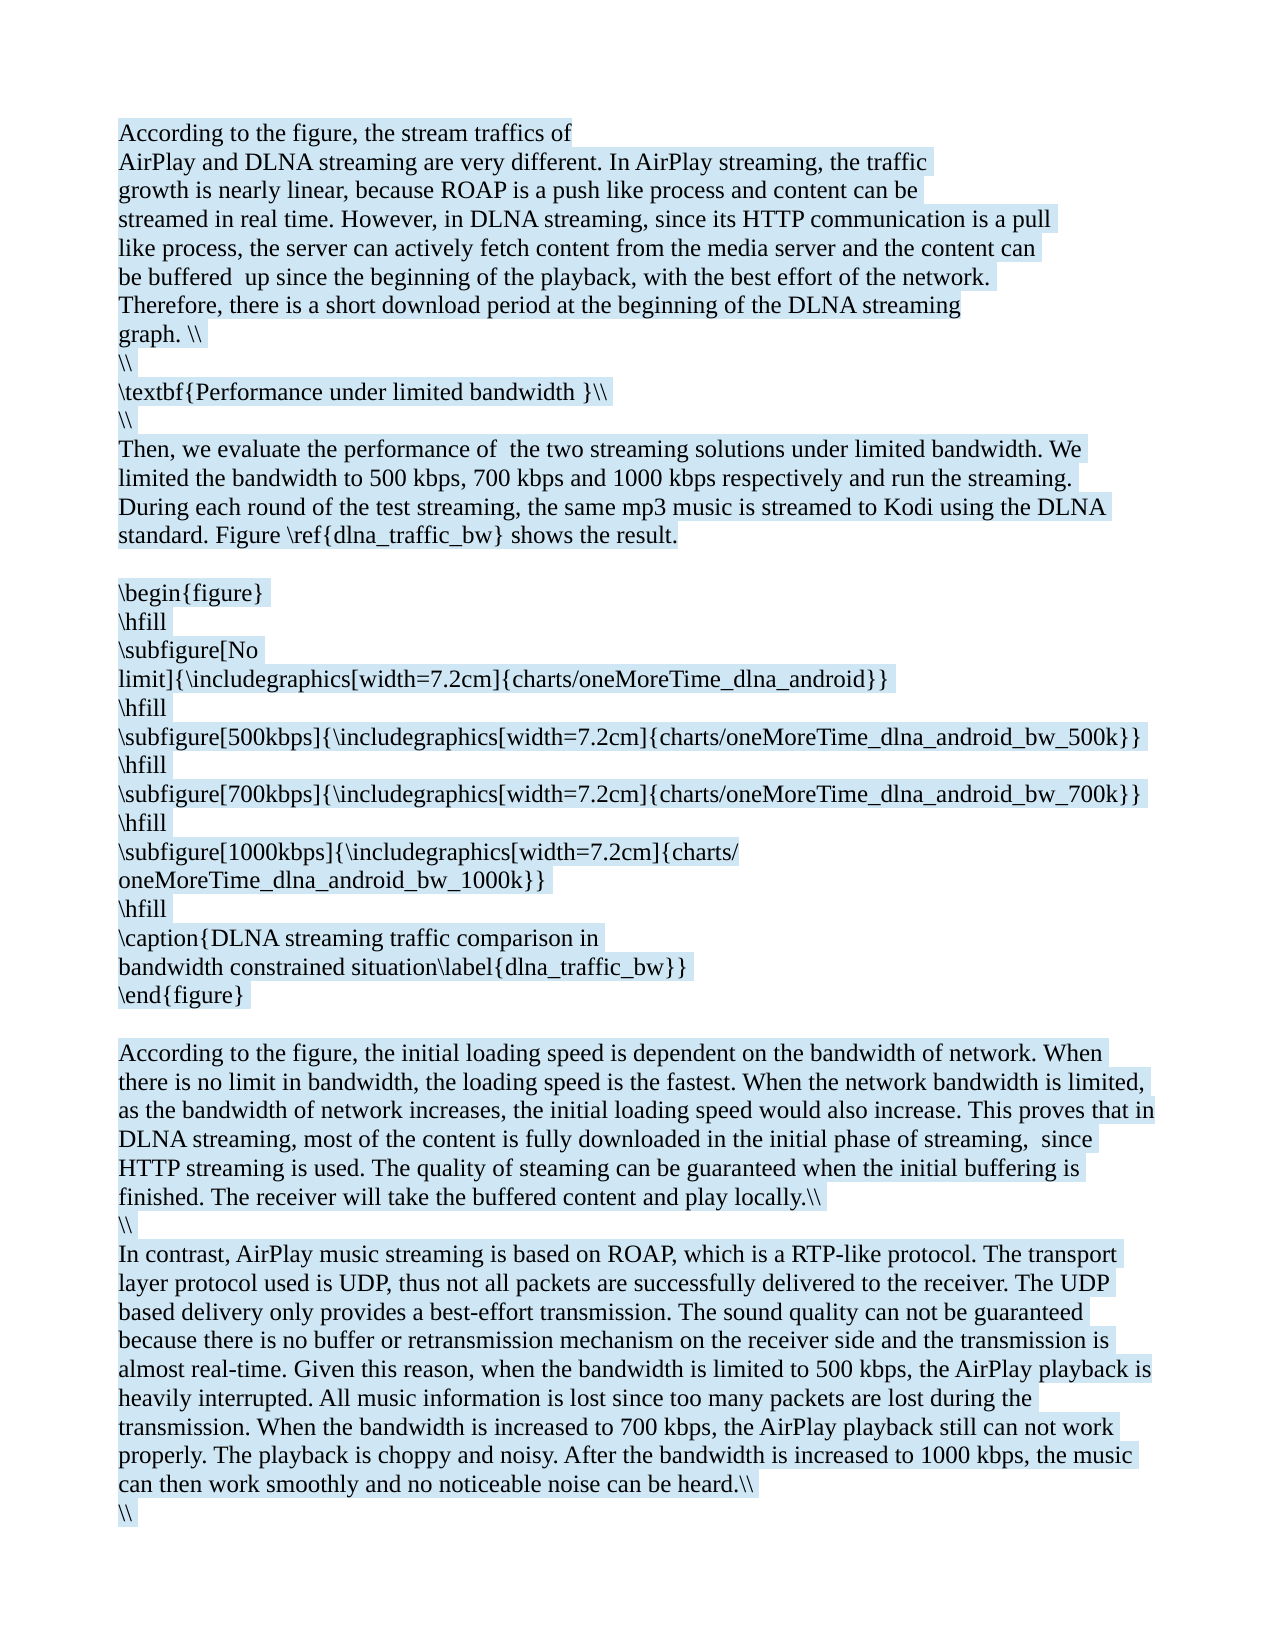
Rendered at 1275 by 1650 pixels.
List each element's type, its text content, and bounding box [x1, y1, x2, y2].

text According to the figure, the stream traffics of [118, 118, 1157, 147]
text \textbf{Performance under limited bandwidth }\\ [118, 377, 1157, 406]
text During each round of the test streaming, the same mp3 music is streamed to Kodi using the DLNA standard. Figure \ref{dlna_traffic_bw} shows the result. [118, 492, 1157, 549]
text growth is nearly linear, because ROAP is a push like process and content can be [118, 176, 1157, 204]
text \\ [118, 1498, 1157, 1527]
text \hfill [118, 894, 1157, 923]
text \subfigure[1000kbps]{\includegraphics[width=7.2cm]{charts/oneMoreTime_dlna_android_bw_1000k}} [118, 837, 1157, 894]
text limit]{\includegraphics[width=7.2cm]{charts/oneMoreTime_dlna_android}} [118, 664, 1157, 693]
text \hfill [118, 607, 1157, 636]
text Therefore, there is a short download period at the beginning of the DLNA streaming [118, 291, 1157, 319]
text \hfill [118, 808, 1157, 837]
text \\ [118, 406, 1157, 434]
text \caption{DLNA streaming traffic comparison in [118, 923, 1157, 952]
text graph. \\ [118, 319, 1157, 348]
text streamed in real time. However, in DLNA streaming, since its HTTP communication is a pull [118, 204, 1157, 233]
text Then, we evaluate the performance of the two streaming solutions under limited bandwidth. We limited the bandwidth to 500 kbps, 700 kbps and 1000 kbps respectively and run the streaming. [118, 434, 1157, 492]
text \subfigure[500kbps]{\includegraphics[width=7.2cm]{charts/oneMoreTime_dlna_android_bw_500k}} [118, 722, 1157, 751]
text \subfigure[700kbps]{\includegraphics[width=7.2cm]{charts/oneMoreTime_dlna_android_bw_700k}} [118, 779, 1157, 808]
text In contrast, AirPlay music streaming is based on ROAP, which is a RTP-like protocol. The transport layer protocol used is UDP, thus not all packets are successfully delivered to the receiver. The UDP based delivery only provides a best-effort transmission. The sound quality can not be guaranteed because there is no buffer or retransmission mechanism on the receiver side and the transmission is almost real-time. Given this reason, when the bandwidth is limited to 500 kbps, the AirPlay playback is heavily interrupted. All music information is lost since too many packets are lost during the transmission. When the bandwidth is increased to 700 kbps, the AirPlay playback still can not work properly. The playback is choppy and noisy. After the bandwidth is increased to 1000 kbps, the music can then work smoothly and no noticeable noise can be heard.\\ [118, 1239, 1157, 1498]
text bandwidth constrained situation\label{dlna_traffic_bw}} [118, 952, 1157, 981]
text \\ [118, 1211, 1157, 1239]
text be buffered up since the beginning of the playback, with the best effort of the network. [118, 262, 1157, 291]
text \subfigure[No [118, 636, 1157, 664]
text \hfill [118, 751, 1157, 779]
text \begin{figure} [118, 578, 1157, 607]
text According to the figure, the initial loading speed is dependent on the bandwidth of network. When there is no limit in bandwidth, the loading speed is the fastest. When the network bandwidth is limited, as the bandwidth of network increases, the initial loading speed would also increase. This proves that in DLNA streaming, most of the content is fully downloaded in the initial phase of streaming, since HTTP streaming is used. The quality of steaming can be guaranteed when the initial buffering is finished. The receiver will take the buffered content and play locally.\\ [118, 1038, 1157, 1211]
text AirPlay and DLNA streaming are very different. In AirPlay streaming, the traffic [118, 147, 1157, 176]
text \hfill [118, 693, 1157, 722]
text \\ [118, 348, 1157, 377]
text \end{figure} [118, 981, 1157, 1009]
text like process, the server can actively fetch content from the media server and the content can [118, 233, 1157, 262]
